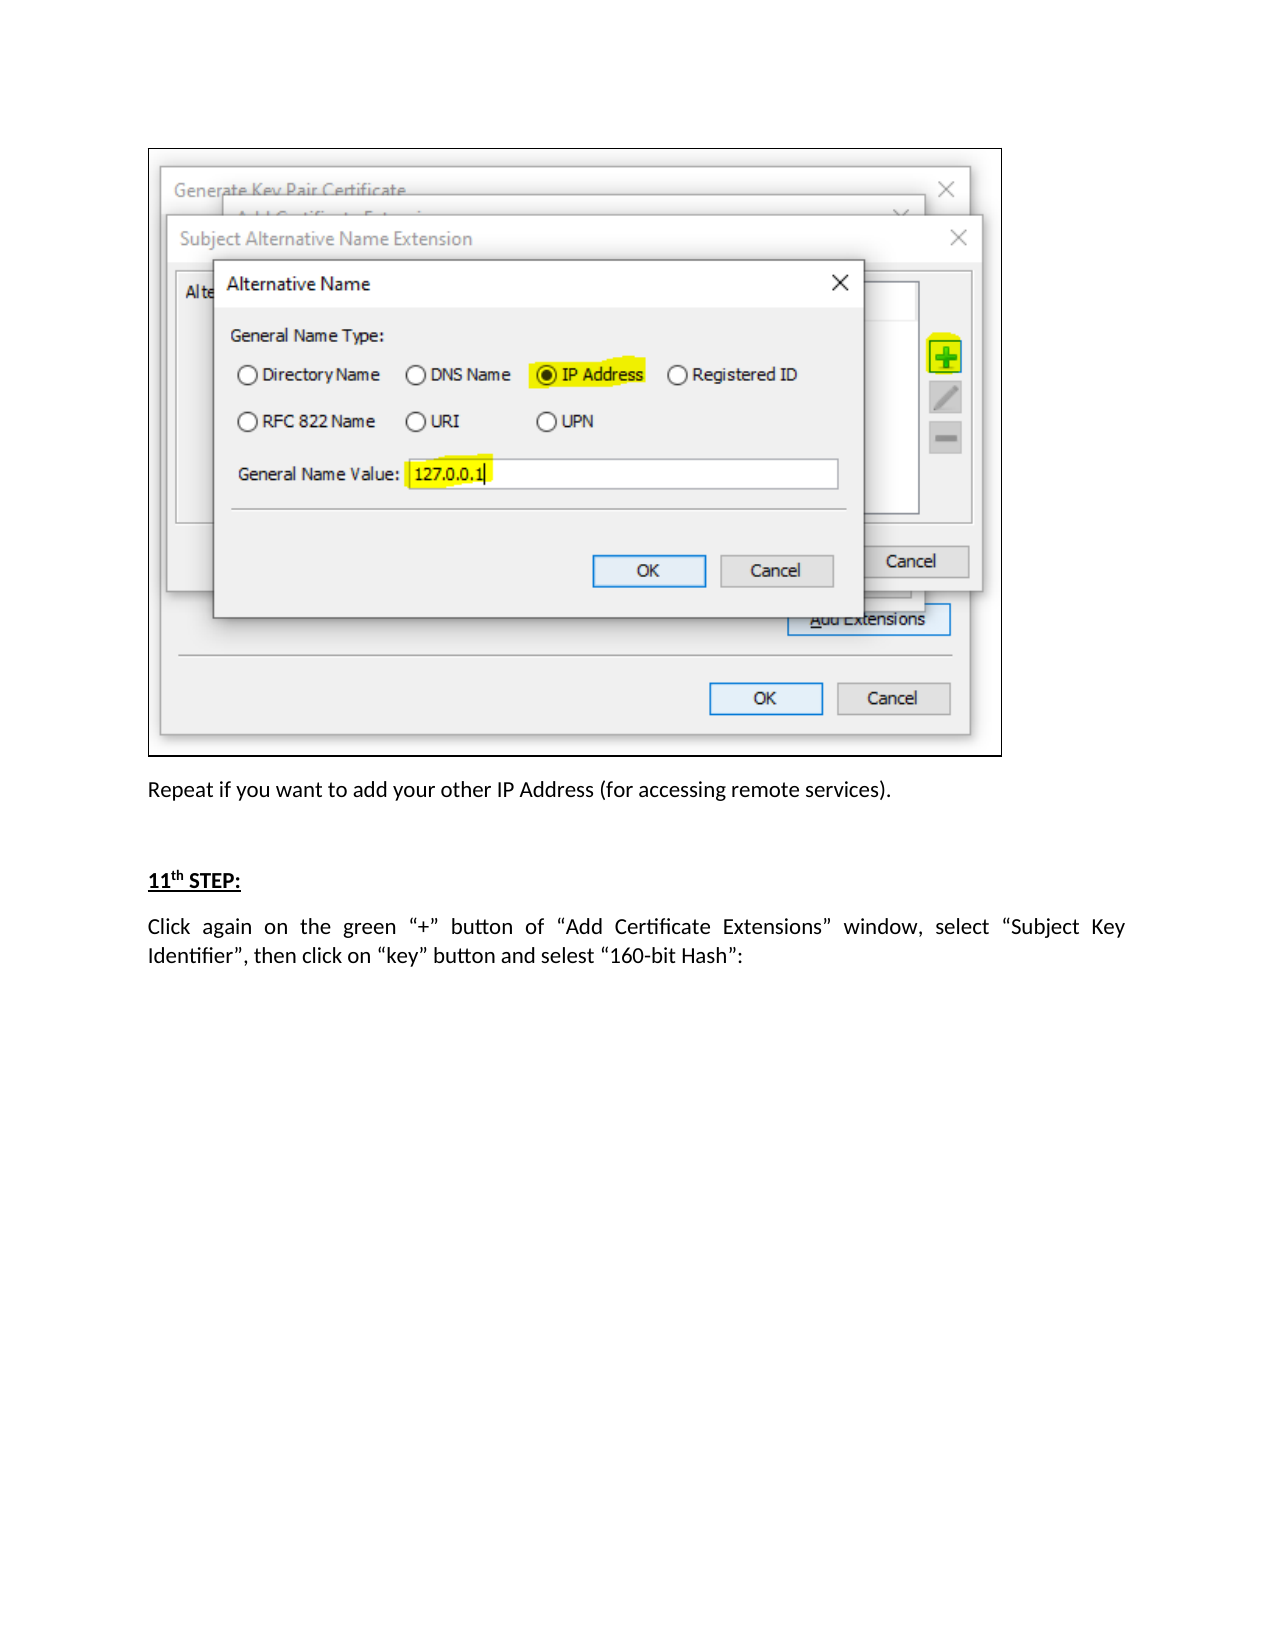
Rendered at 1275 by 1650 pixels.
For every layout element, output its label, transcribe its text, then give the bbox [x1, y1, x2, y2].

text Click again on the green “+” button of “Add Certificate Extensions” window, select “Subject Key Identifier”, then click on “key” button and selest “160-bit Hash”: [148, 912, 1127, 969]
picture [149, 149, 1001, 755]
text 11th STEP: [148, 866, 1127, 894]
text Repeat if you want to add your other IP Address (for accessing remote services). [148, 775, 1127, 803]
